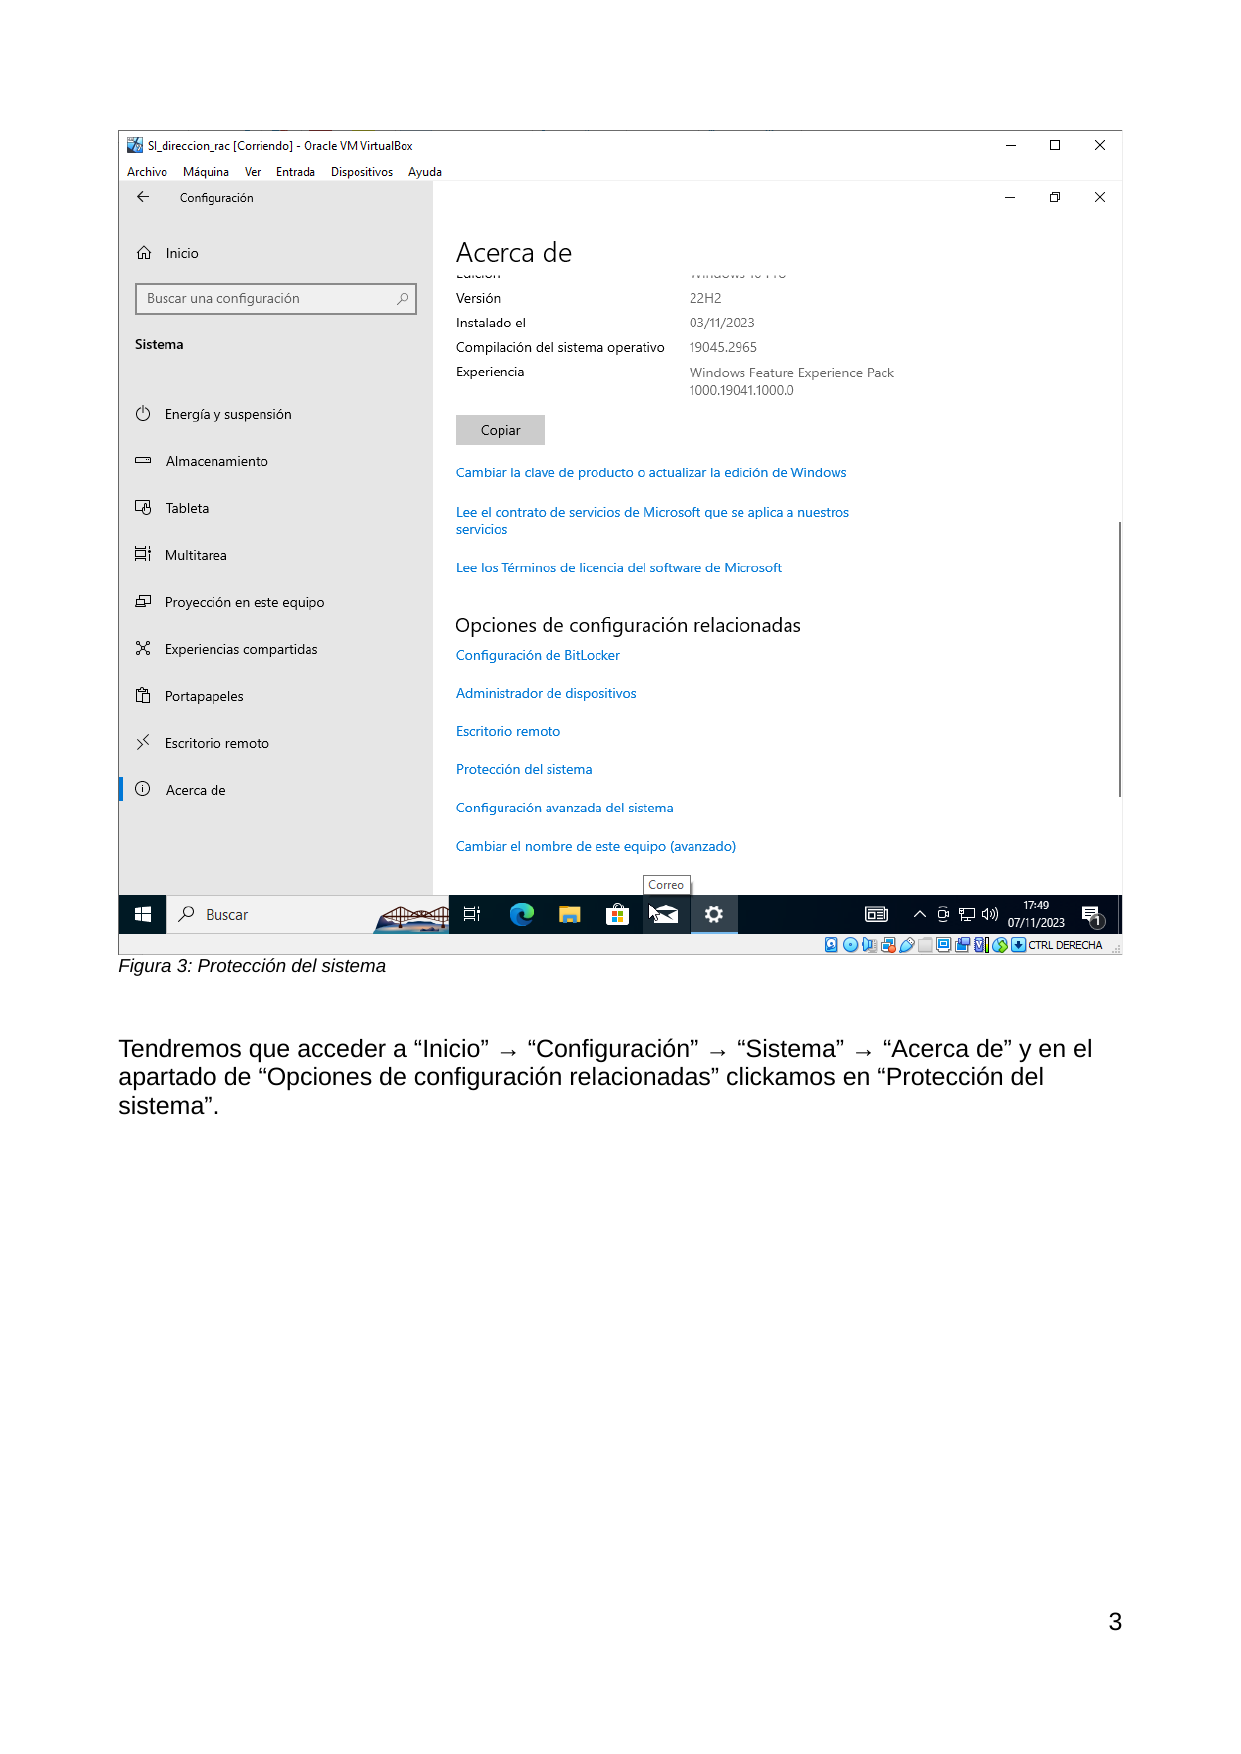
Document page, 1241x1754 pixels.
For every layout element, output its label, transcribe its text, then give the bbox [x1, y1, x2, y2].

text Figura 3: Protección del sistema [118, 955, 1122, 976]
text Tendremos que acceder a “Inicio” → “Configuración” → “Sistema” → “Acerca de” y en el apartado de “Opciones de configuración relacionadas” clickamos en “Protección del sistema”. [118, 1033, 1122, 1120]
picture [118, 130, 1123, 955]
